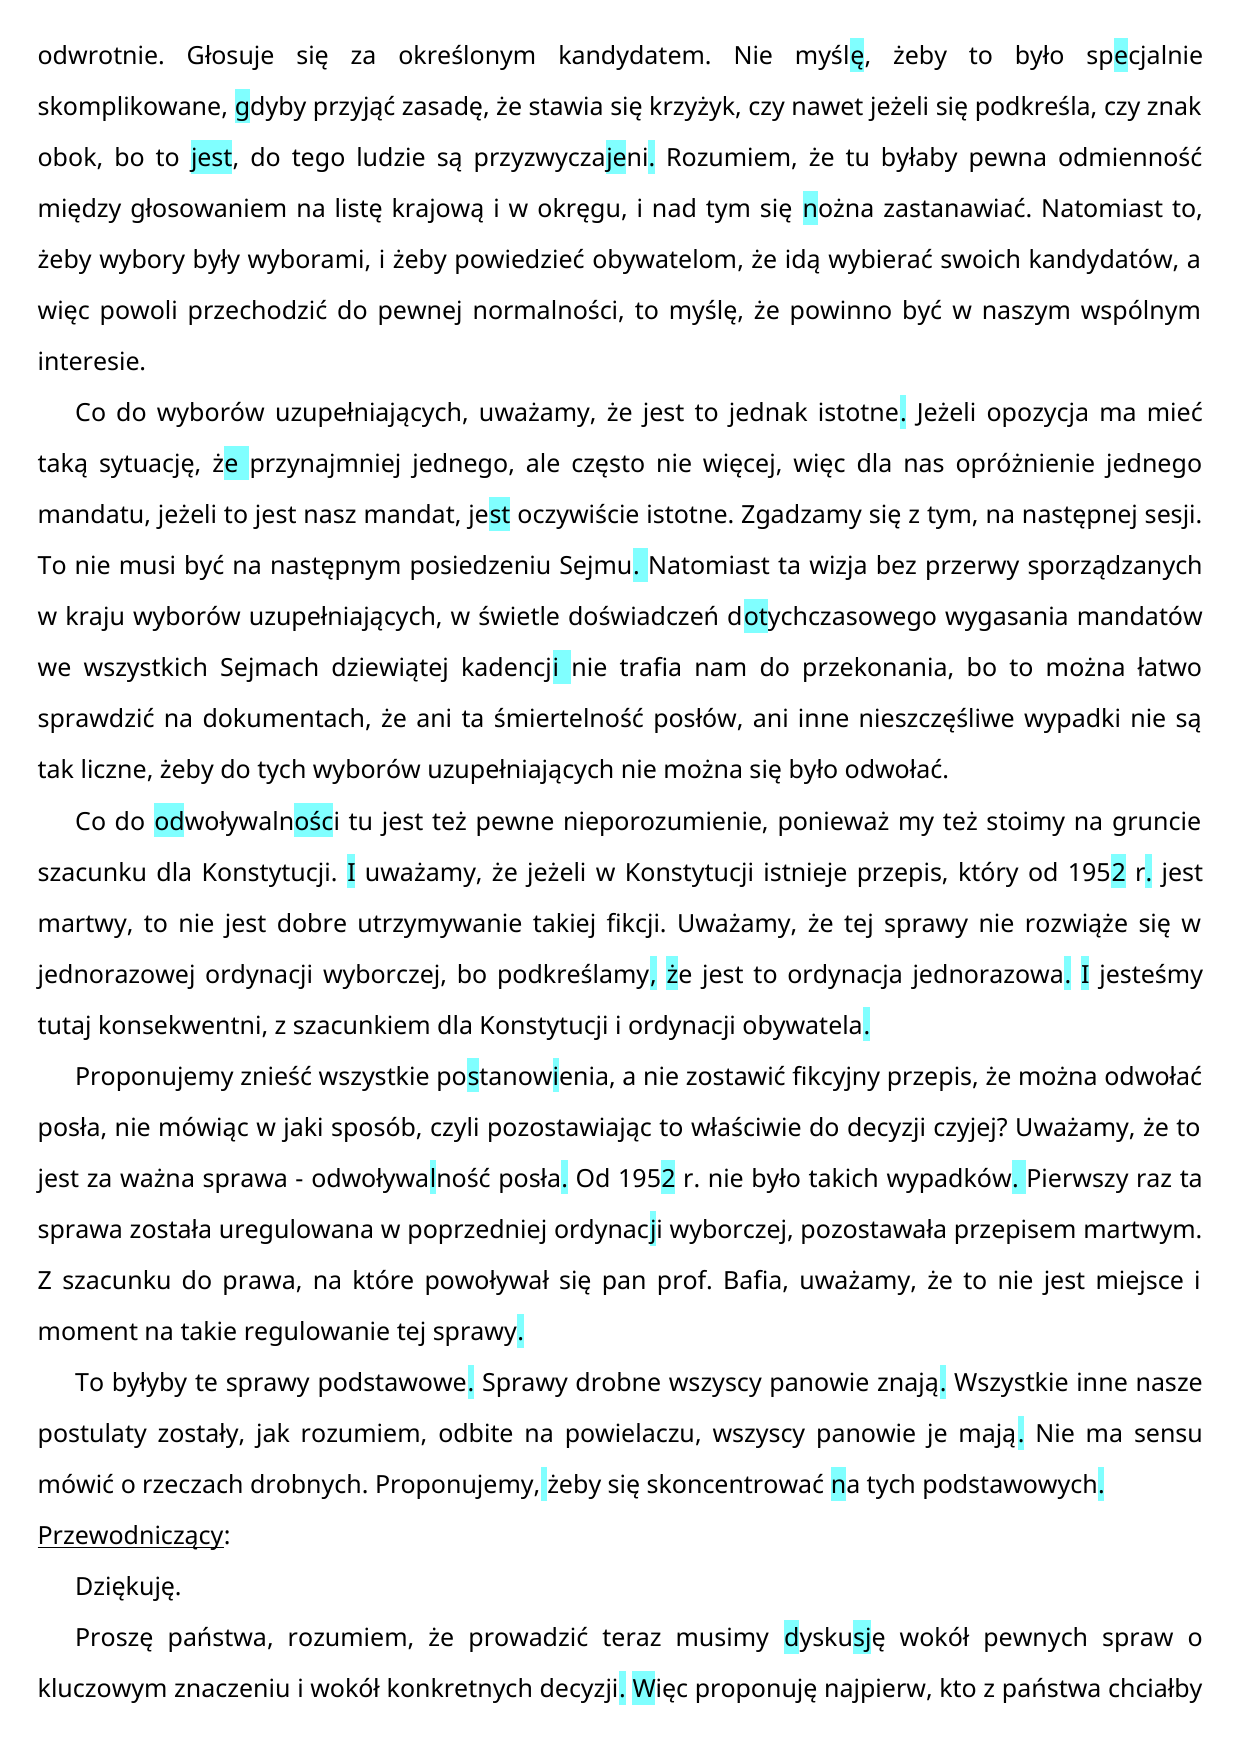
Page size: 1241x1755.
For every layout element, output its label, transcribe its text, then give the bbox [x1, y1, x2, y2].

text To byłyby te sprawy podstawowe. Sprawy drobne wszyscy panowie znają. Wszystkie inne nasze postulaty zostały, jak rozumiem, odbite na powielaczu, wszyscy panowie je mają. Nie ma sensu mówić o rzeczach drobnych. Proponujemy, żeby się skoncentrować na tych podstawowych. [37, 1364, 1203, 1501]
text Proszę państwa, rozumiem, że prowadzić teraz musimy dyskusję wokół pewnych spraw o kluczowym znaczeniu i wokół konkretnych decyzji. Więc proponuję najpierw, kto z państwa chciałby [37, 1620, 1203, 1705]
text Przewodniczący: [37, 1518, 1203, 1552]
text Dziękuję. [37, 1569, 1203, 1603]
text odwrotnie. Głosuje się za określonym kandydatem. Nie myślę, żeby to było specjalnie skomplikowane, gdyby przyjąć zasadę, że stawia się krzyżyk, czy nawet jeżeli się podkreśla, czy znak obok, bo to jest, do tego ludzie są przyzwyczajeni. Rozumiem, że tu byłaby pewna odmienność między głosowaniem na listę krajową i w okręgu, i nad tym się nożna zastanawiać. Natomiast to, żeby wybory były wyborami, i żeby powiedzieć obywatelom, że idą wybierać swoich kandydatów, a więc powoli przechodzić do pewnej normalności, to myślę, że powinno być w naszym wspólnym interesie. [37, 37, 1203, 378]
text Proponujemy znieść wszystkie postanowienia, a nie zostawić fikcyjny przepis, że można odwołać posła, nie mówiąc w jaki sposób, czyli pozostawiając to właściwie do decyzji czyjej? Uważamy, że to jest za ważna sprawa - odwoływalność posła. Od 1952 r. nie było takich wypadków. Pierwszy raz ta sprawa została uregulowana w poprzedniej ordynacji wyborczej, pozostawała przepisem martwym. Z szacunku do prawa, na które powoływał się pan prof. Bafia, uważamy, że to nie jest miejsce i moment na takie regulowanie tej sprawy. [37, 1058, 1203, 1348]
text Co do wyborów uzupełniających, uważamy, że jest to jednak istotne. Jeżeli opozycja ma mieć taką sytuację, że przynajmniej jednego, ale często nie więcej, więc dla nas opróżnienie jednego mandatu, jeżeli to jest nasz mandat, jest oczywiście istotne. Zgadzamy się z tym, na następnej sesji. To nie musi być na następnym posiedzeniu Sejmu. Natomiast ta wizja bez przerwy sporządzanych w kraju wyborów uzupełniających, w świetle doświadczeń dotychczasowego wygasania mandatów we wszystkich Sejmach dziewiątej kadencji nie trafia nam do przekonania, bo to można łatwo sprawdzić na dokumentach, że ani ta śmiertelność posłów, ani inne nieszczęśliwe wypadki nie są tak liczne, żeby do tych wyborów uzupełniających nie można się było odwołać. [37, 395, 1203, 786]
text Co do odwoływalności tu jest też pewne nieporozumienie, ponieważ my też stoimy na gruncie szacunku dla Konstytucji. I uważamy, że jeżeli w Konstytucji istnieje przepis, który od 1952 r. jest martwy, to nie jest dobre utrzymywanie takiej fikcji. Uważamy, że tej sprawy nie rozwiąże się w jednorazowej ordynacji wyborczej, bo podkreślamy, że jest to ordynacja jednorazowa. I jesteśmy tutaj konsekwentni, z szacunkiem dla Konstytucji i ordynacji obywatela. [37, 803, 1203, 1041]
